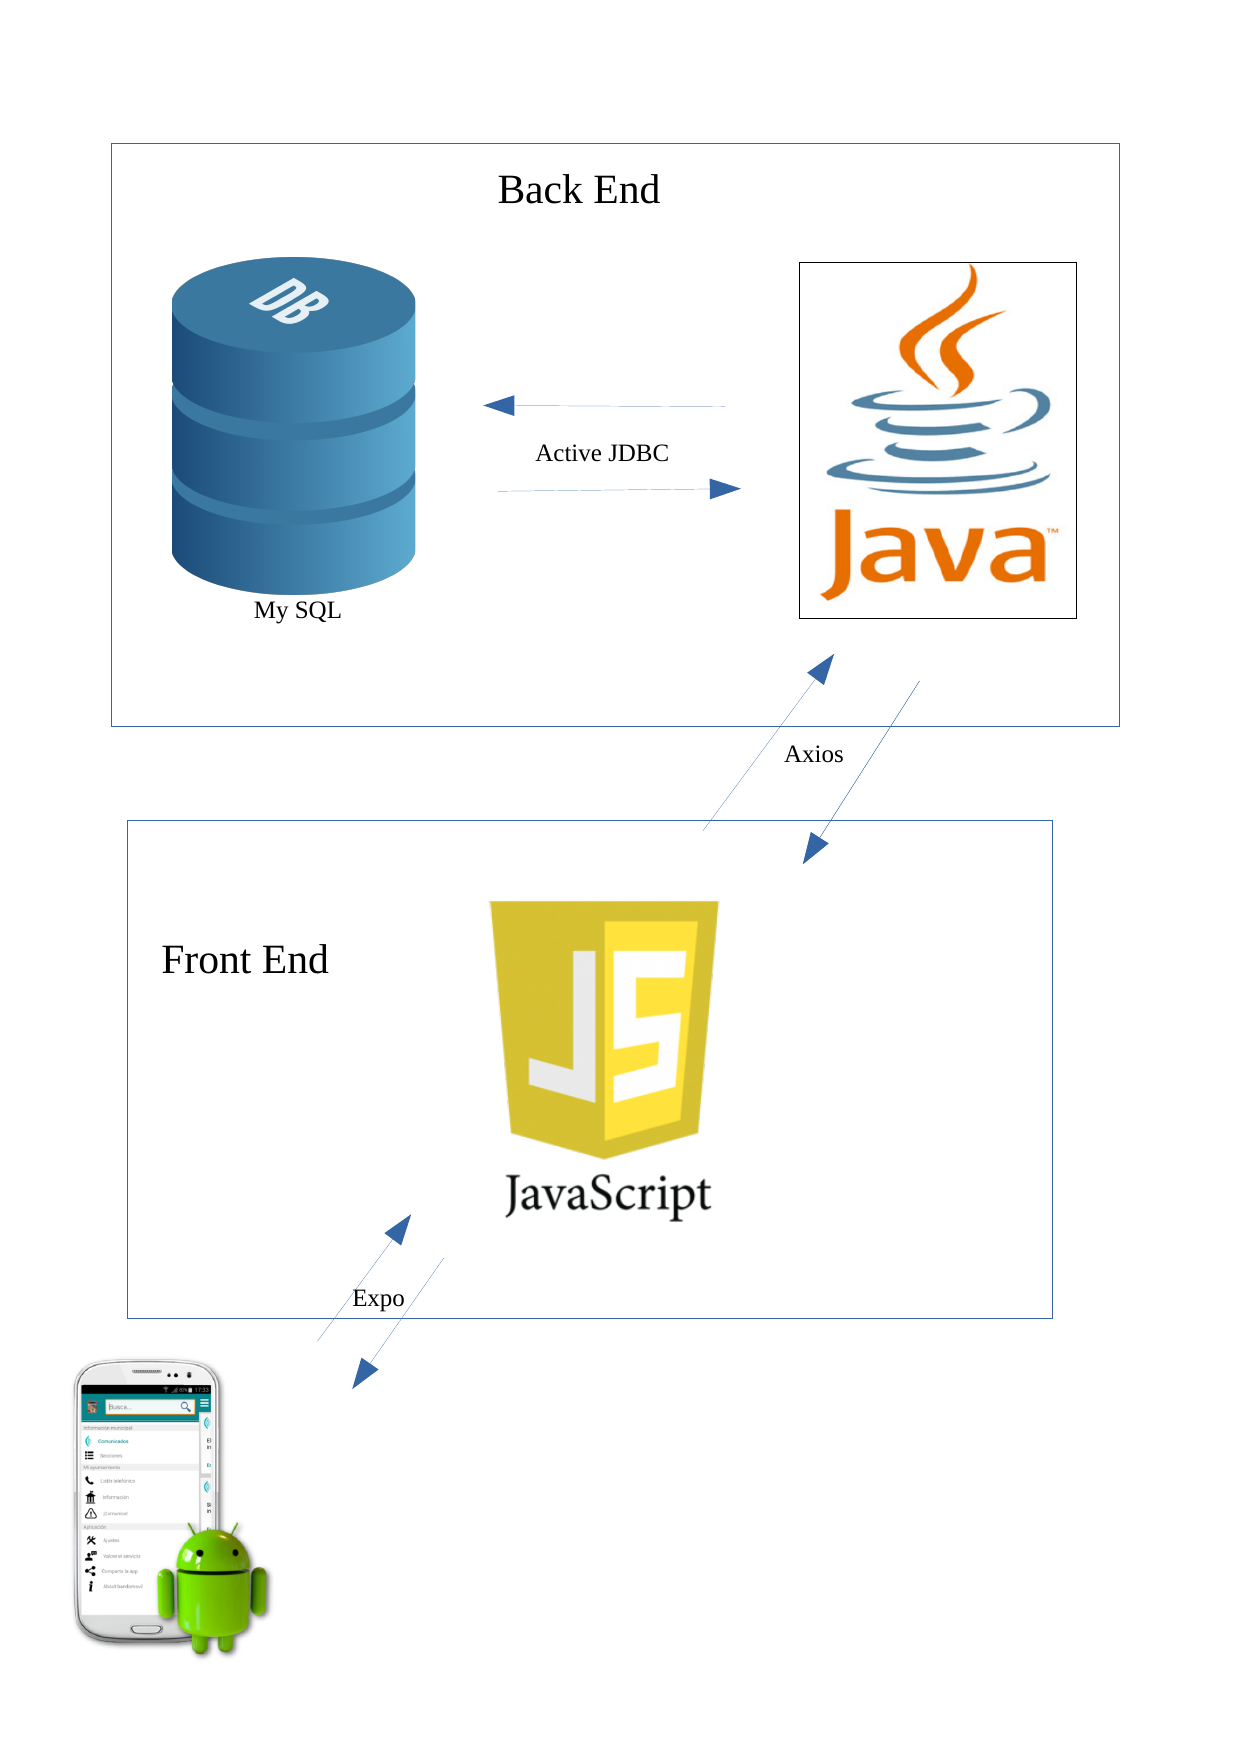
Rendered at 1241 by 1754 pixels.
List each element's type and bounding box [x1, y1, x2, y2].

picture [434, 891, 775, 1231]
picture [67, 1349, 337, 1677]
picture [172, 257, 416, 595]
picture [800, 263, 1076, 618]
